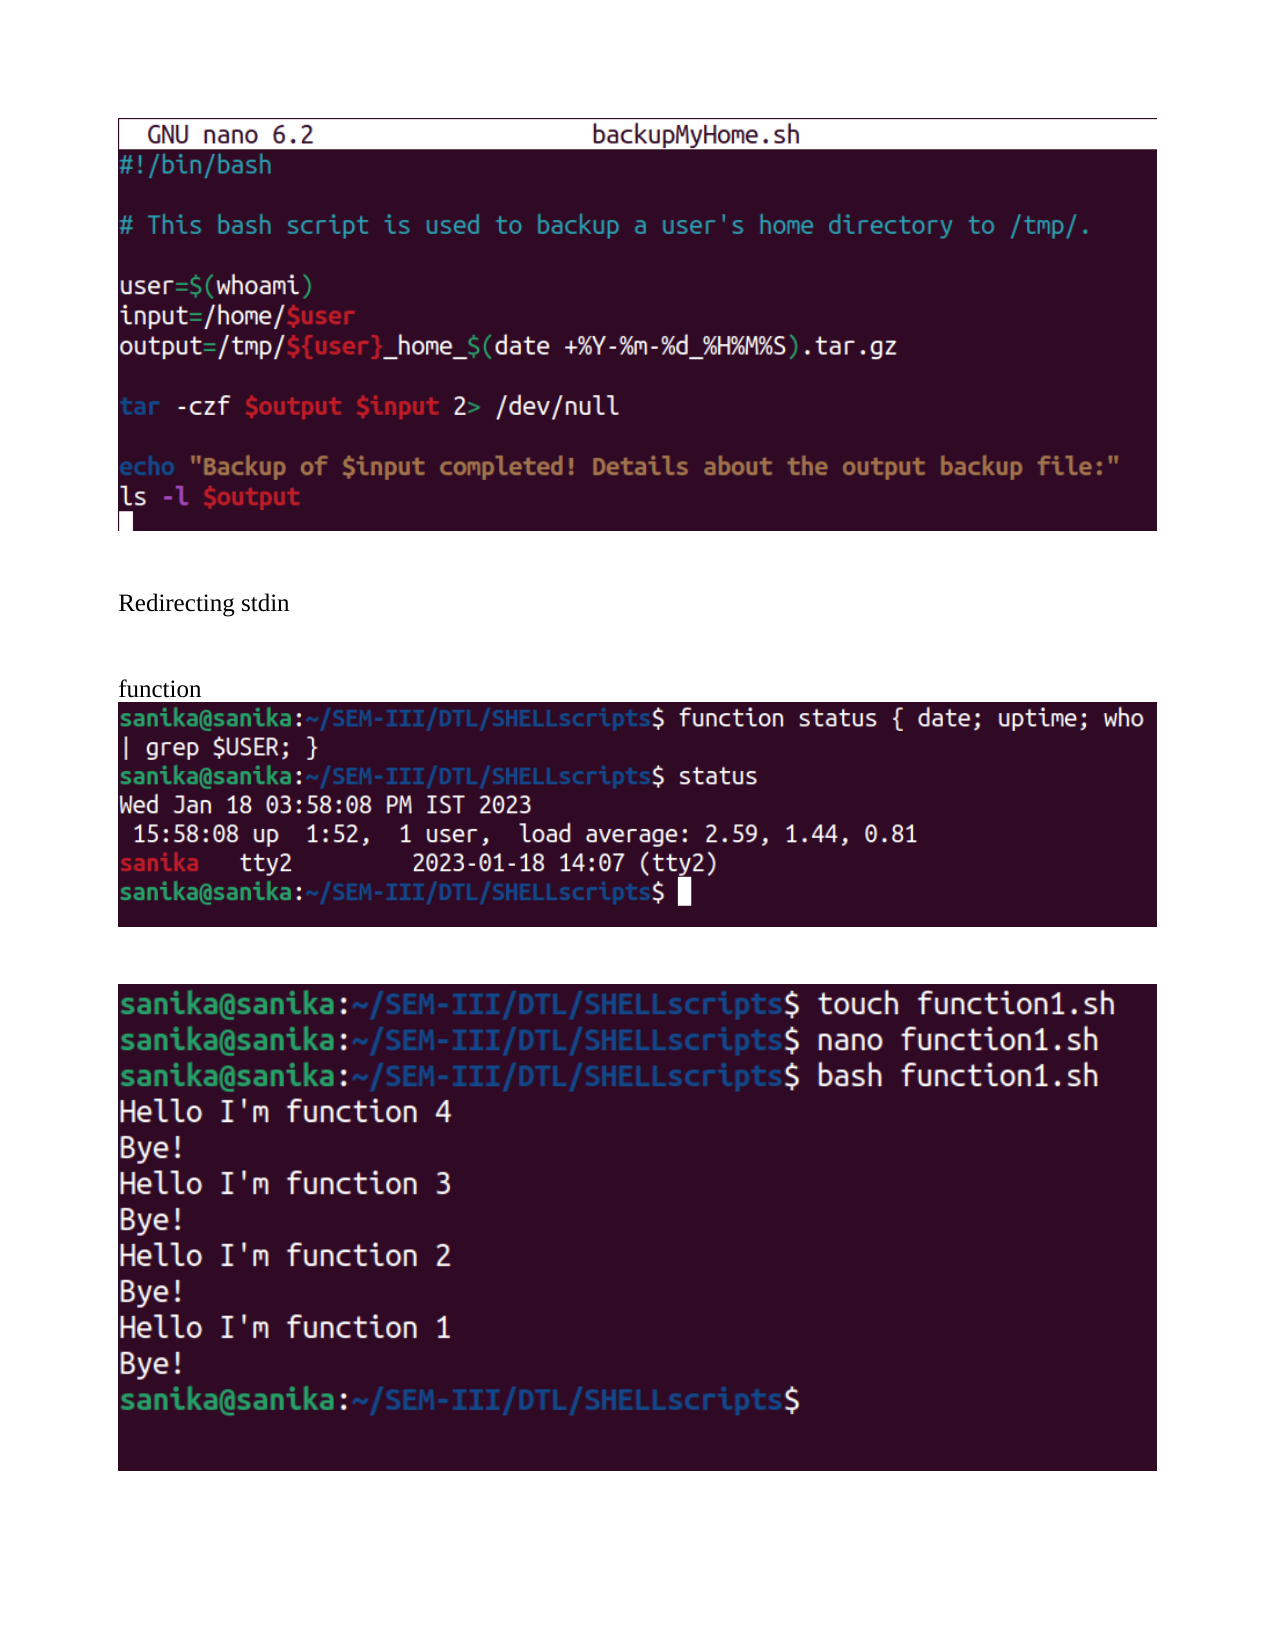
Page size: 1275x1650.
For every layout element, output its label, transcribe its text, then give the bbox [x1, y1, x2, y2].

picture [118, 702, 1157, 927]
text Redirecting stdin [118, 588, 1157, 617]
picture [118, 118, 1157, 531]
text function [118, 674, 1157, 702]
picture [118, 984, 1157, 1471]
